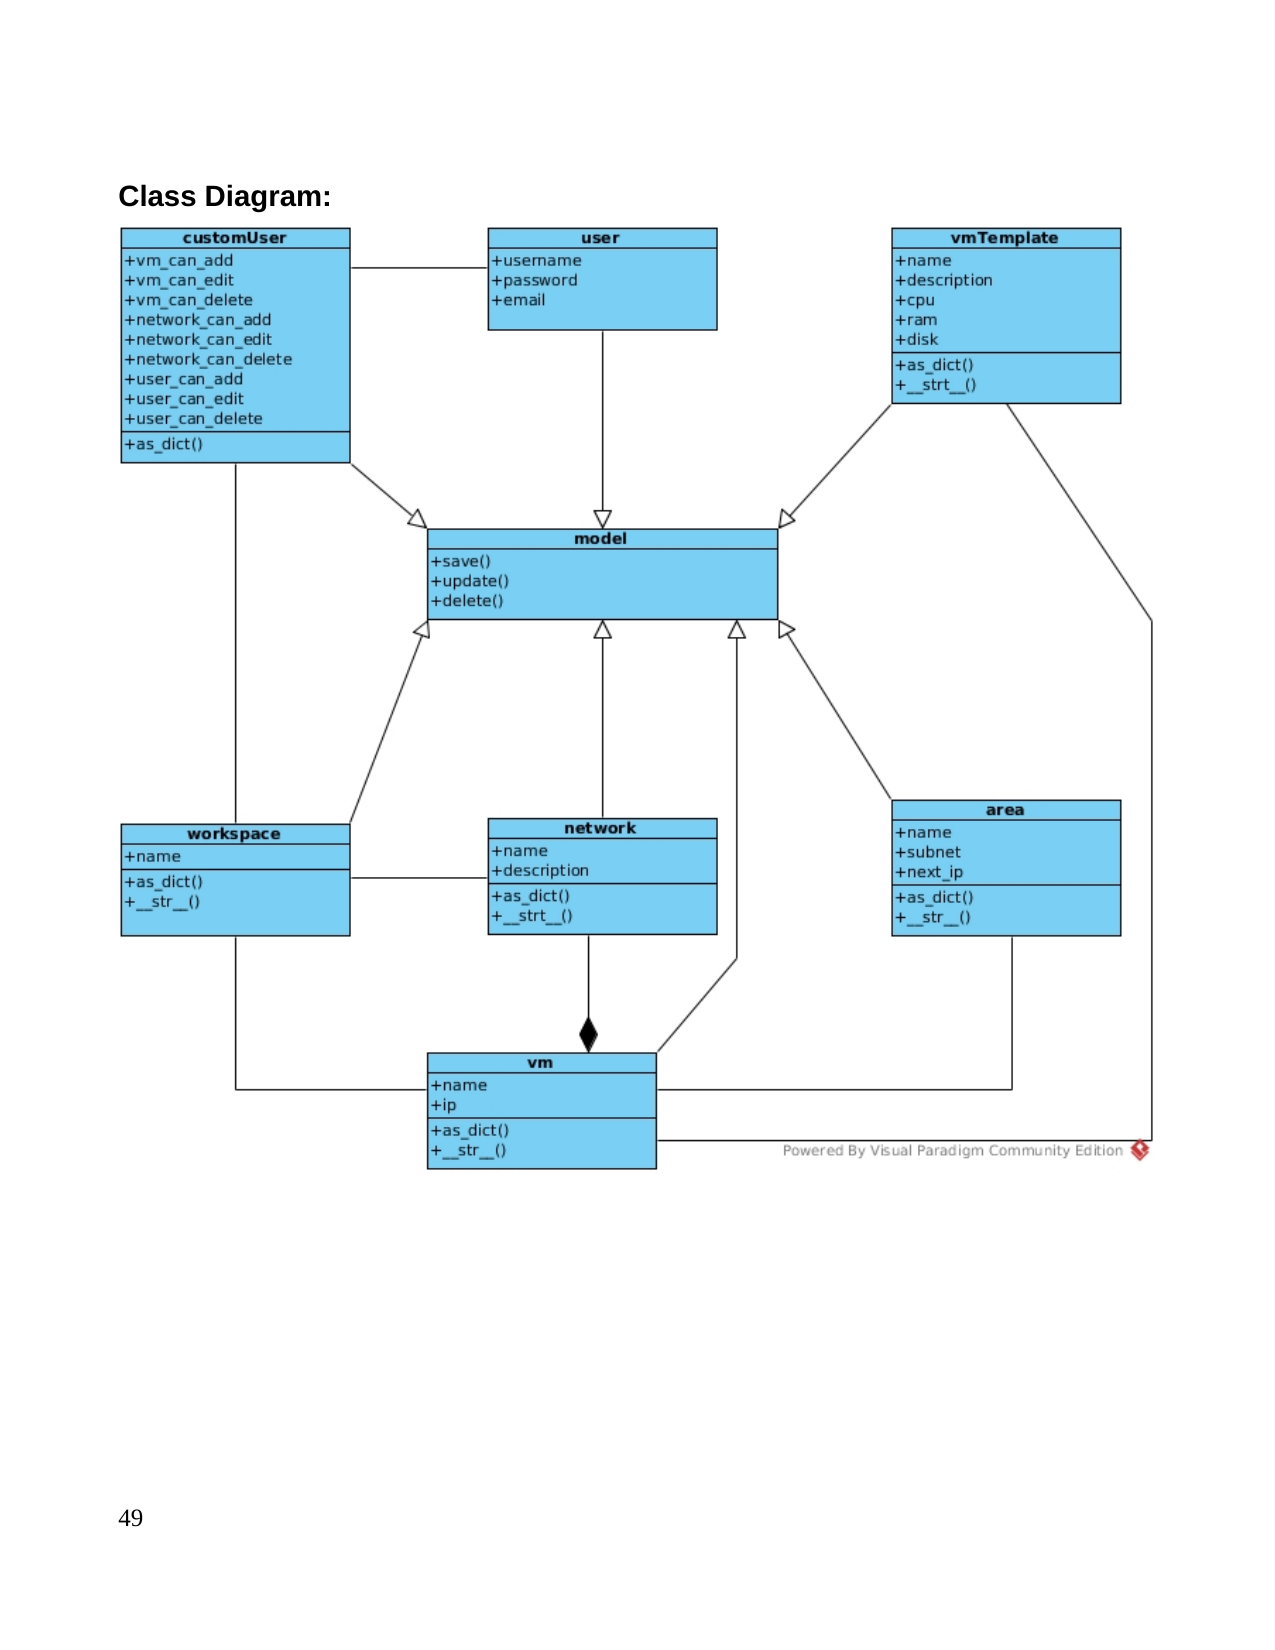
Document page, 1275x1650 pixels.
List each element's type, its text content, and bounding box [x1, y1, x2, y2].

picture [118, 225, 1157, 1174]
subtitle Class Diagram: [118, 179, 1157, 213]
